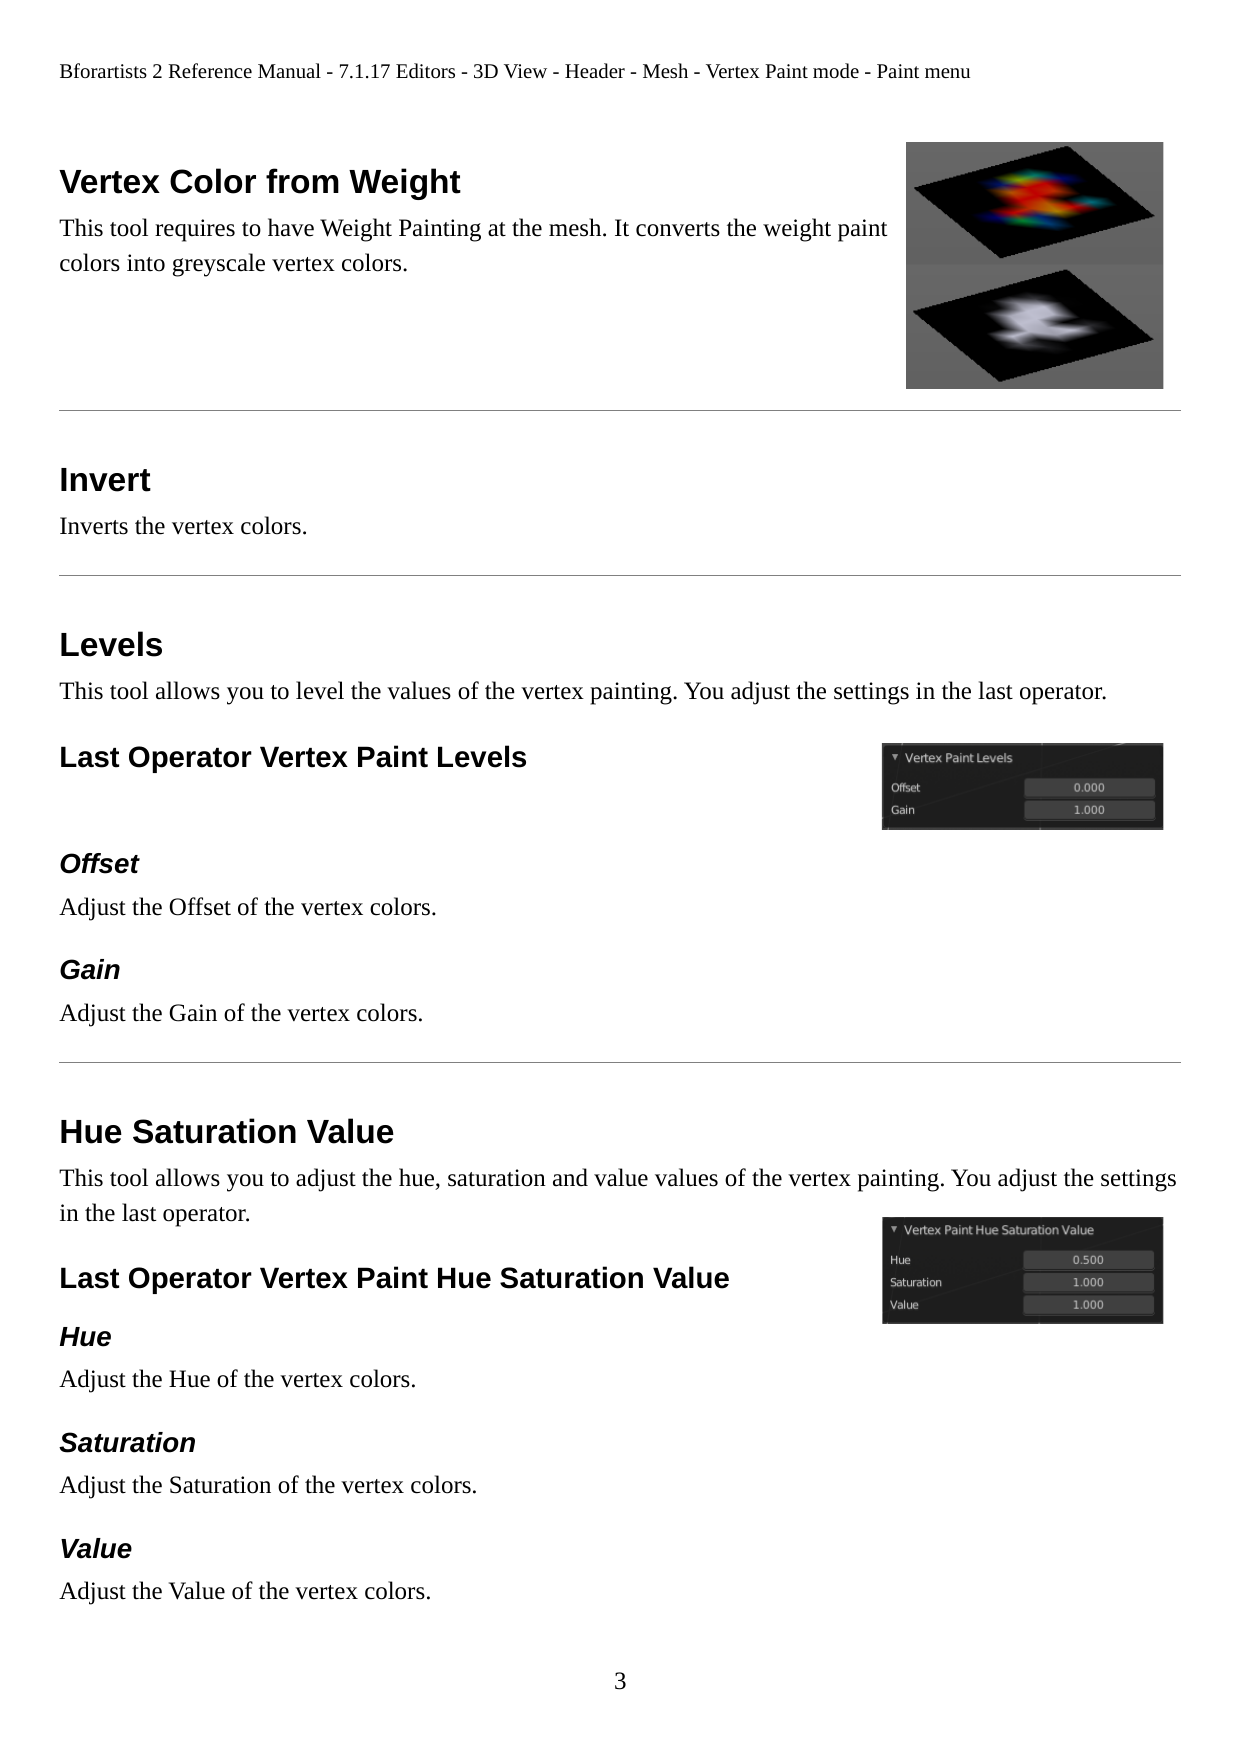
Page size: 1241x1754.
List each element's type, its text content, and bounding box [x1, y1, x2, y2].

picture [882, 1217, 1164, 1324]
text Adjust the Hue of the vertex colors. [59, 1364, 1181, 1393]
text This tool allows you to adjust the hue, saturation and value values of the vertex painting. You adjust the settings in the last operator. [59, 1163, 1181, 1227]
subtitle Hue Saturation Value [59, 1112, 1181, 1151]
picture [906, 142, 1164, 389]
subtitle Invert [59, 460, 1181, 499]
subtitle Gain [59, 954, 1181, 986]
subtitle Last Operator Vertex Paint Levels [59, 740, 1181, 774]
subtitle Levels [59, 625, 1181, 664]
text This tool requires to have Weight Painting at the mesh. It converts the weight paint colors into greyscale vertex colors. [59, 213, 906, 277]
subtitle Last Operator Vertex Paint Hue Saturation Value [59, 1261, 882, 1295]
subtitle [1164, 162, 1181, 201]
subtitle Vertex Color from Weight [59, 162, 906, 201]
text Adjust the Value of the vertex colors. [59, 1576, 1181, 1605]
text Adjust the Gain of the vertex colors. [59, 998, 1181, 1027]
text Adjust the Saturation of the vertex colors. [59, 1471, 1181, 1499]
picture [881, 743, 1164, 830]
subtitle Value [59, 1532, 1181, 1564]
text Inverts the vertex colors. [59, 511, 1181, 540]
text Adjust the Offset of the vertex colors. [59, 892, 1181, 921]
text This tool allows you to level the values of the vertex painting. You adjust the settings in the last operator. [59, 676, 1181, 705]
subtitle Hue [59, 1320, 1181, 1352]
subtitle Saturation [59, 1426, 1181, 1458]
subtitle Offset [59, 848, 1181, 880]
